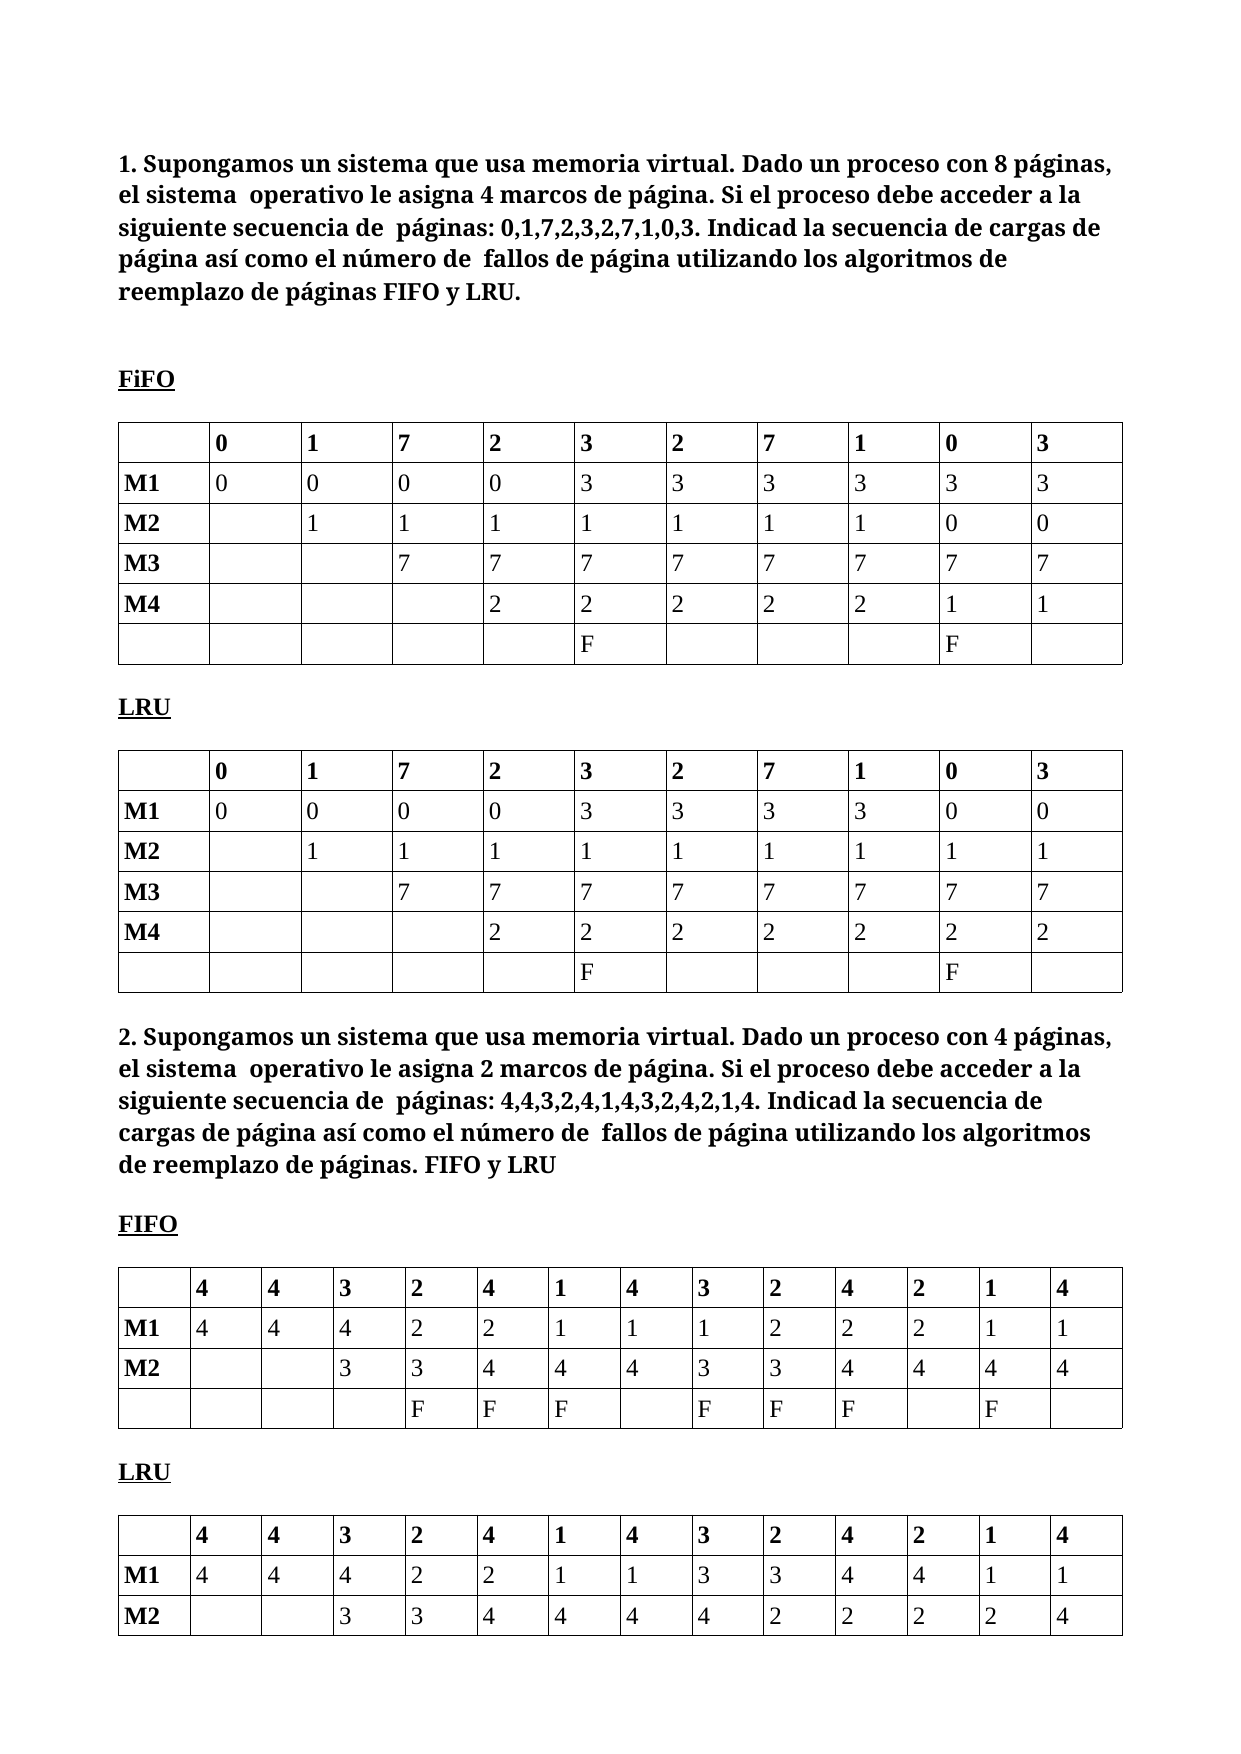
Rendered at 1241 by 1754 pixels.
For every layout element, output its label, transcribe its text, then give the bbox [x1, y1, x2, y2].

table_cell 3 [849, 463, 939, 502]
table_header 4 [621, 1516, 692, 1555]
table_cell 1 [1051, 1308, 1122, 1347]
table_cell F [940, 624, 1031, 664]
table_cell 1 [1032, 832, 1122, 871]
table_cell [119, 624, 209, 664]
table_header 2 [764, 1516, 835, 1555]
table_cell 0 [1032, 504, 1122, 543]
table_cell [210, 832, 301, 871]
table_cell F [940, 953, 1031, 992]
table_cell 2 [980, 1596, 1050, 1635]
table_cell 1 [302, 504, 392, 543]
table_cell 7 [849, 872, 939, 911]
table_cell [393, 624, 483, 664]
table_cell [262, 1349, 333, 1388]
table_cell 7 [940, 544, 1031, 583]
table_cell M2 [119, 504, 209, 543]
table_header 4 [478, 1516, 548, 1555]
table_cell [302, 584, 392, 623]
table_header 4 [191, 1268, 261, 1307]
table_cell 4 [334, 1556, 405, 1595]
table_cell 2 [575, 584, 666, 623]
table_cell 4 [621, 1596, 692, 1635]
table_cell 7 [758, 544, 848, 583]
table_header 4 [478, 1268, 548, 1307]
table_cell [758, 953, 848, 992]
table_cell 2 [478, 1308, 548, 1347]
table_cell 4 [980, 1349, 1050, 1388]
table_header 4 [262, 1268, 333, 1307]
table_cell 7 [667, 872, 757, 911]
table_header 2 [908, 1516, 979, 1555]
table_cell 1 [980, 1308, 1050, 1347]
table_cell 1 [667, 504, 757, 543]
table_header 0 [210, 423, 301, 462]
table_cell M4 [119, 912, 209, 952]
table_cell 1 [484, 832, 574, 871]
table_cell [621, 1389, 692, 1428]
table_cell F [406, 1389, 477, 1428]
table_cell 3 [575, 463, 666, 502]
table_header 1 [849, 423, 939, 462]
table_cell 0 [940, 504, 1031, 543]
table_header 3 [575, 751, 666, 790]
table_cell 2 [758, 912, 848, 952]
table_cell 1 [393, 832, 483, 871]
table_cell 1 [693, 1308, 763, 1347]
table_cell 7 [849, 544, 939, 583]
table_header 2 [406, 1268, 477, 1307]
table_cell 3 [667, 791, 757, 831]
table_cell [210, 953, 301, 992]
table_cell 3 [334, 1349, 405, 1388]
table_cell [849, 953, 939, 992]
table_header 2 [764, 1268, 835, 1307]
table_cell 1 [940, 584, 1031, 623]
table_cell 1 [484, 504, 574, 543]
table_cell F [836, 1389, 907, 1428]
text 2. Supongamos un sistema que usa memoria virtual. Dado un proceso con 4 páginas, el sistema operativo le asigna 2 marcos de página. Si el proceso debe acceder a la siguiente secuencia de páginas: 4,4,3,2,4,1,4,3,2,4,2,1,4. Indicad la secuencia de cargas de página así como el número de fallos de página utilizando los algoritmos de reemplazo de páginas. FIFO y LRU [118, 1021, 1122, 1181]
table_cell 7 [575, 544, 666, 583]
table_cell 4 [1051, 1349, 1122, 1388]
table_cell [302, 872, 392, 911]
table_cell 2 [764, 1308, 835, 1347]
table_cell M1 [119, 1308, 190, 1347]
table_cell 2 [478, 1556, 548, 1595]
table_cell 4 [693, 1596, 763, 1635]
table_cell 3 [764, 1556, 835, 1595]
table_cell [334, 1389, 405, 1428]
table_cell [484, 953, 574, 992]
table_cell 2 [764, 1596, 835, 1635]
table_cell 7 [940, 872, 1031, 911]
table_cell 7 [667, 544, 757, 583]
table_cell 2 [836, 1596, 907, 1635]
table_cell 3 [940, 463, 1031, 502]
table_cell 1 [940, 832, 1031, 871]
table_cell [849, 624, 939, 664]
table_cell [393, 953, 483, 992]
table_cell 4 [478, 1349, 548, 1388]
table_header 0 [940, 423, 1031, 462]
table_cell 7 [393, 872, 483, 911]
table_cell [393, 912, 483, 952]
table_cell 4 [191, 1308, 261, 1347]
table_cell F [575, 624, 666, 664]
table_header 0 [940, 751, 1031, 790]
table_cell 1 [667, 832, 757, 871]
table_cell 2 [908, 1308, 979, 1347]
table_cell [210, 504, 301, 543]
table_cell 1 [621, 1556, 692, 1595]
table_cell 3 [575, 791, 666, 831]
table_cell [302, 544, 392, 583]
table_cell 1 [1032, 584, 1122, 623]
table_cell 3 [1032, 463, 1122, 502]
table_cell [1032, 953, 1122, 992]
table_cell 0 [1032, 791, 1122, 831]
table_cell F [980, 1389, 1050, 1428]
table_cell [262, 1596, 333, 1635]
table_cell 7 [1032, 872, 1122, 911]
table_cell 1 [849, 504, 939, 543]
table_cell [210, 872, 301, 911]
table_header 1 [549, 1516, 620, 1555]
table_header 7 [393, 423, 483, 462]
table_cell 3 [693, 1556, 763, 1595]
table_cell M1 [119, 463, 209, 502]
table_cell [119, 1389, 190, 1428]
table_header 2 [484, 423, 574, 462]
table_cell 0 [393, 463, 483, 502]
table_cell 7 [484, 872, 574, 911]
table_cell [119, 953, 209, 992]
table_cell F [478, 1389, 548, 1428]
table_cell [1051, 1389, 1122, 1428]
table_cell 2 [406, 1308, 477, 1347]
table_cell 2 [484, 584, 574, 623]
text LRU [118, 692, 1122, 721]
table_header 2 [667, 423, 757, 462]
table_header 1 [549, 1268, 620, 1307]
table_cell 4 [549, 1349, 620, 1388]
table_cell [210, 912, 301, 952]
table_header 4 [1051, 1516, 1122, 1555]
table_cell 3 [758, 791, 848, 831]
table_cell 4 [191, 1556, 261, 1595]
table_header 4 [191, 1516, 261, 1555]
text FiFO [118, 364, 1122, 393]
table_header 3 [334, 1268, 405, 1307]
table_cell 2 [836, 1308, 907, 1347]
table_cell 4 [1051, 1596, 1122, 1635]
table_cell 1 [758, 832, 848, 871]
text 1. Supongamos un sistema que usa memoria virtual. Dado un proceso con 8 páginas, el sistema operativo le asigna 4 marcos de página. Si el proceso debe acceder a la siguiente secuencia de páginas: 0,1,7,2,3,2,7,1,0,3. Indicad la secuencia de cargas de página así como el número de fallos de página utilizando los algoritmos de reemplazo de páginas FIFO y LRU. [118, 147, 1122, 307]
table_header [119, 751, 209, 790]
table_cell [302, 953, 392, 992]
table_header 3 [693, 1268, 763, 1307]
table_cell F [549, 1389, 620, 1428]
table_header 3 [334, 1516, 405, 1555]
table_cell [262, 1389, 333, 1428]
table_cell 7 [484, 544, 574, 583]
table_cell 2 [667, 584, 757, 623]
table_cell 4 [334, 1308, 405, 1347]
table_cell 1 [549, 1556, 620, 1595]
table_cell F [693, 1389, 763, 1428]
table_cell M4 [119, 584, 209, 623]
table_cell 4 [836, 1349, 907, 1388]
table_cell 1 [575, 504, 666, 543]
table_header 3 [575, 423, 666, 462]
table_cell [302, 912, 392, 952]
table_cell M2 [119, 832, 209, 871]
table_cell [191, 1389, 261, 1428]
table_header 1 [980, 1516, 1050, 1555]
table_header [119, 423, 209, 462]
table_cell [210, 544, 301, 583]
table_cell [484, 624, 574, 664]
table_cell 3 [406, 1596, 477, 1635]
table_cell 0 [302, 791, 392, 831]
table_cell 2 [849, 912, 939, 952]
table_cell M2 [119, 1349, 190, 1388]
text LRU [118, 1457, 1122, 1486]
table_cell 0 [940, 791, 1031, 831]
table_cell 3 [758, 463, 848, 502]
table_header 4 [1051, 1268, 1122, 1307]
table_cell 1 [549, 1308, 620, 1347]
table_cell 1 [1051, 1556, 1122, 1595]
table_header 4 [621, 1268, 692, 1307]
table_cell [667, 624, 757, 664]
table_header 3 [693, 1516, 763, 1555]
table_cell [210, 584, 301, 623]
table_cell 1 [302, 832, 392, 871]
table_cell 1 [393, 504, 483, 543]
table_cell 4 [262, 1308, 333, 1347]
table_header 0 [210, 751, 301, 790]
table_header 2 [484, 751, 574, 790]
table_cell F [575, 953, 666, 992]
table_cell 2 [908, 1596, 979, 1635]
table_cell [191, 1596, 261, 1635]
table_cell 0 [302, 463, 392, 502]
table_header 4 [836, 1516, 907, 1555]
table_cell M1 [119, 791, 209, 831]
table_cell 4 [836, 1556, 907, 1595]
table_cell 1 [621, 1308, 692, 1347]
table_cell M2 [119, 1596, 190, 1635]
table_cell 3 [334, 1596, 405, 1635]
table_cell M3 [119, 872, 209, 911]
table_header 3 [1032, 423, 1122, 462]
table_cell 4 [262, 1556, 333, 1595]
table_cell 1 [849, 832, 939, 871]
table_header 1 [302, 751, 392, 790]
table_header 2 [908, 1268, 979, 1307]
table_cell 4 [621, 1349, 692, 1388]
table_cell 2 [575, 912, 666, 952]
table_cell 0 [210, 791, 301, 831]
table_cell 2 [406, 1556, 477, 1595]
table_header 1 [302, 423, 392, 462]
table_cell 7 [575, 872, 666, 911]
table_header 2 [667, 751, 757, 790]
table_cell 7 [393, 544, 483, 583]
table_cell 4 [908, 1556, 979, 1595]
table_cell [302, 624, 392, 664]
table_cell 0 [484, 463, 574, 502]
table_cell [1032, 624, 1122, 664]
table_cell 7 [758, 872, 848, 911]
table_cell 2 [758, 584, 848, 623]
table_cell 3 [693, 1349, 763, 1388]
table_header 7 [758, 751, 848, 790]
table_cell [667, 953, 757, 992]
table_header 4 [836, 1268, 907, 1307]
table_cell 4 [549, 1596, 620, 1635]
table_cell 2 [940, 912, 1031, 952]
table_cell 0 [393, 791, 483, 831]
table_cell 4 [908, 1349, 979, 1388]
table_cell M1 [119, 1556, 190, 1595]
table_cell 2 [849, 584, 939, 623]
table_cell 2 [484, 912, 574, 952]
table_cell 1 [758, 504, 848, 543]
table_cell [758, 624, 848, 664]
table_header 2 [406, 1516, 477, 1555]
table_cell 4 [478, 1596, 548, 1635]
table_cell 3 [667, 463, 757, 502]
table_cell 1 [575, 832, 666, 871]
table_cell 3 [406, 1349, 477, 1388]
text FIFO [118, 1209, 1122, 1238]
table_header 3 [1032, 751, 1122, 790]
table_cell 3 [849, 791, 939, 831]
table_cell 1 [980, 1556, 1050, 1595]
table_cell 2 [667, 912, 757, 952]
table_header 7 [758, 423, 848, 462]
table_cell M3 [119, 544, 209, 583]
table_header 4 [262, 1516, 333, 1555]
table_header 7 [393, 751, 483, 790]
table_header 1 [980, 1268, 1050, 1307]
table_cell [210, 624, 301, 664]
table_cell [191, 1349, 261, 1388]
table_header [119, 1268, 190, 1307]
table_cell 0 [484, 791, 574, 831]
table_cell 2 [1032, 912, 1122, 952]
table_cell 3 [764, 1349, 835, 1388]
table_cell 7 [1032, 544, 1122, 583]
table_cell F [764, 1389, 835, 1428]
table_header 1 [849, 751, 939, 790]
table_header [119, 1516, 190, 1555]
table_cell 0 [210, 463, 301, 502]
table_cell [393, 584, 483, 623]
table_cell [908, 1389, 979, 1428]
